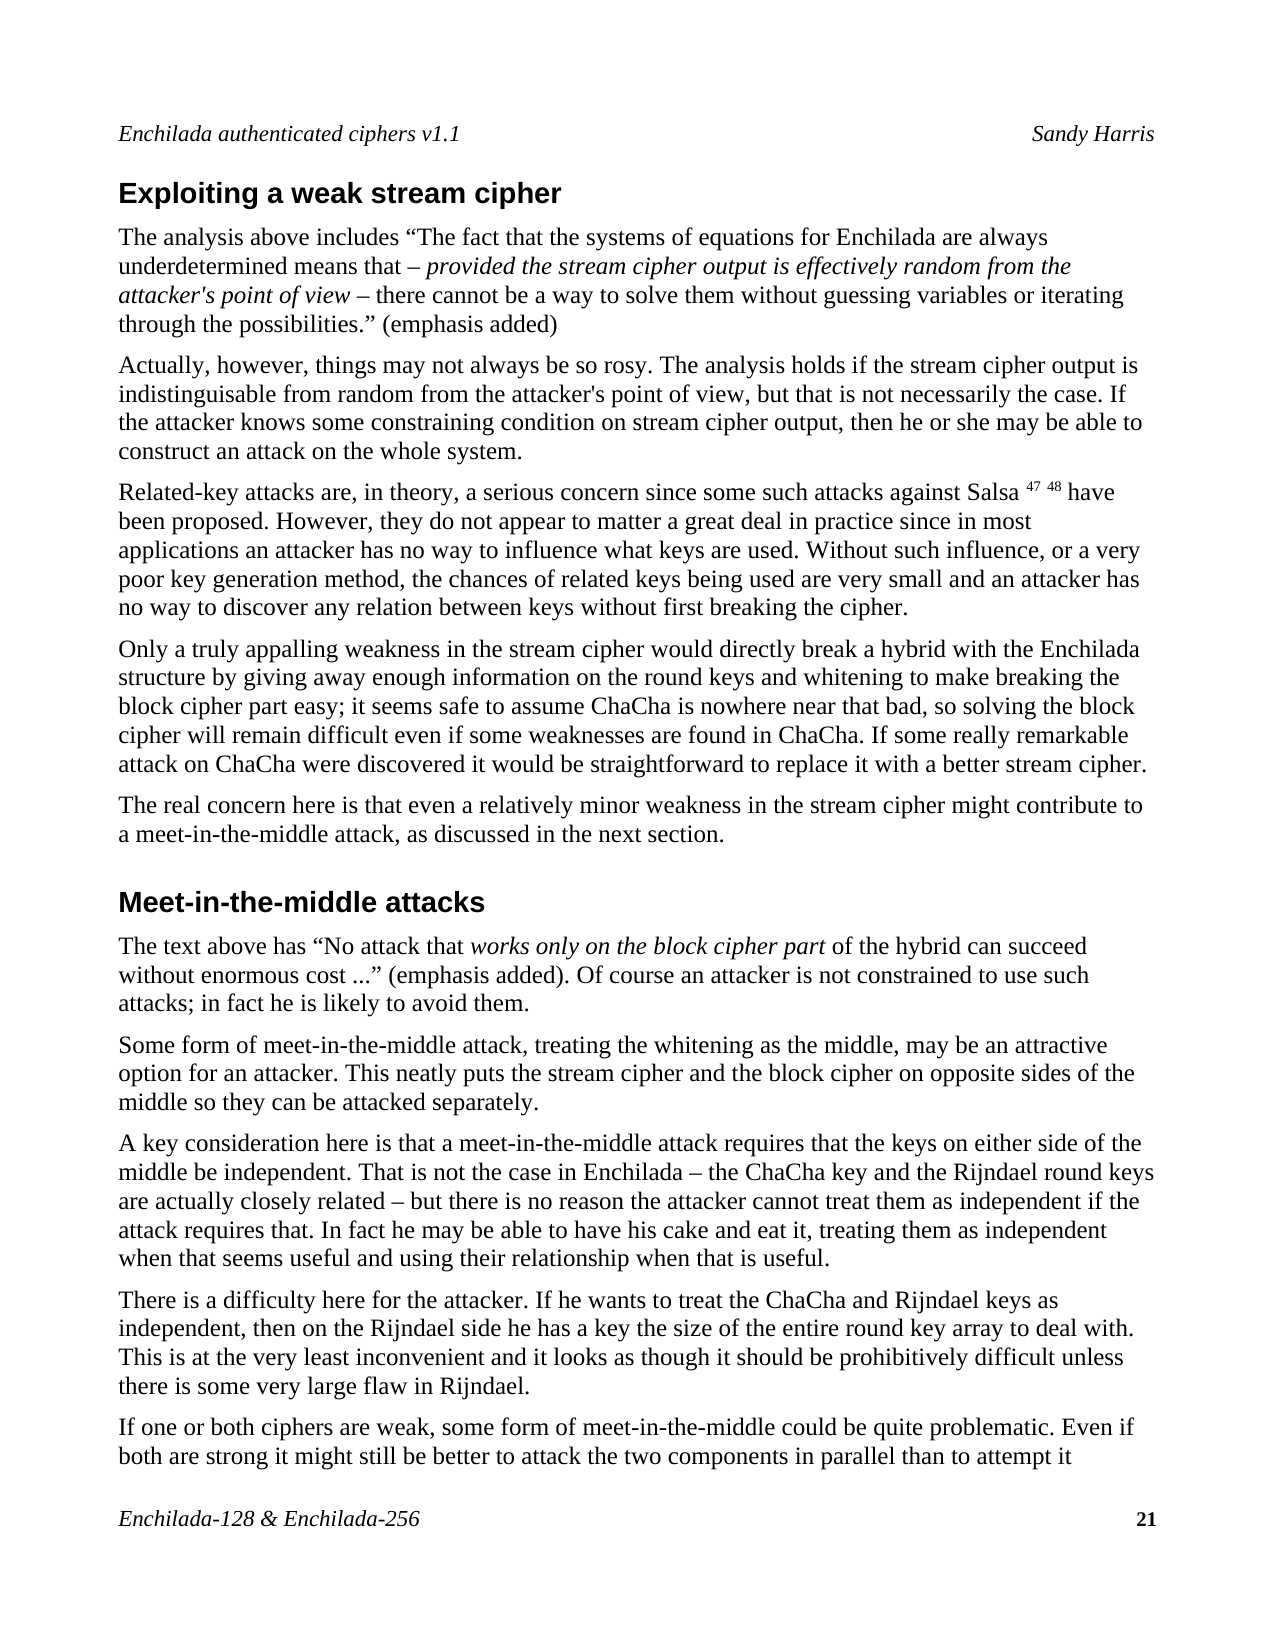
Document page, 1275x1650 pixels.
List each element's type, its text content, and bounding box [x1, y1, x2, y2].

text Only a truly appalling weakness in the stream cipher would directly break a hybrid with the Enchilada structure by giving away enough information on the round keys and whitening to make breaking the block cipher part easy; it seems safe to assume ChaCha is nowhere near that bad, so solving the block cipher will remain difficult even if some weaknesses are found in ChaCha. If some really remarkable attack on ChaCha were discovered it would be straightforward to replace it with a better stream cipher. [118, 634, 1157, 777]
subtitle Meet-in-the-middle attacks [118, 885, 1157, 918]
text Some form of meet-in-the-middle attack, treating the whitening as the middle, may be an attractive option for an attacker. This neatly puts the stream cipher and the block cipher on opposite sides of the middle so they can be attacked separately. [118, 1030, 1157, 1116]
text There is a difficulty here for the attacker. If he wants to treat the ChaCha and Rijndael keys as independent, then on the Rijndael side he has a key the size of the entire round key array to deal with. This is at the very least inconvenient and it looks as though it should be prohibitively difficult unless there is some very large flaw in Rijndael. [118, 1285, 1157, 1400]
text A key consideration here is that a meet-in-the-middle attack requires that the keys on either side of the middle be independent. That is not the case in Enchilada – the ChaCha key and the Rijndael round keys are actually closely related – but there is no reason the attacker cannot treat them as independent if the attack requires that. In fact he may be able to have his cake and eat it, treating them as independent when that seems useful and using their relationship when that is useful. [118, 1128, 1157, 1272]
text Actually, however, things may not always be so rosy. The analysis holds if the stream cipher output is indistinguisable from random from the attacker's point of view, but that is not necessarily the case. If the attacker knows some constraining condition on stream cipher output, then he or she may be able to construct an attack on the whole system. [118, 350, 1157, 465]
text The text above has “No attack that works only on the block cipher part of the hybrid can succeed without enormous cost ...” (emphasis added). Of course an attacker is not constrained to use such attacks; in fact he is likely to avoid them. [118, 931, 1157, 1017]
text The analysis above includes “The fact that the systems of equations for Enchilada are always underdetermined means that – provided the stream cipher output is effectively random from the attacker's point of view – there cannot be a way to solve them without guessing variables or iterating through the possibilities.” (emphasis added) [118, 222, 1157, 337]
text Related-key attacks are, in theory, a serious concern since some such attacks against Salsa have been proposed. However, they do not appear to matter a great deal in practice since in most applications an attacker has no way to influence what keys are used. Without such influence, or a very poor key generation method, the chances of related keys being used are very small and an attacker has no way to discover any relation between keys without first breaking the cipher. [118, 477, 1157, 621]
subtitle Exploiting a weak stream cipher [118, 176, 1157, 210]
text The real concern here is that even a relatively minor weakness in the stream cipher might contribute to a meet-in-the-middle attack, as discussed in the next section. [118, 790, 1157, 847]
text If one or both ciphers are weak, some form of meet-in-the-middle could be quite problematic. Even if both are strong it might still be better to attack the two components in parallel than to attempt it [118, 1412, 1157, 1470]
